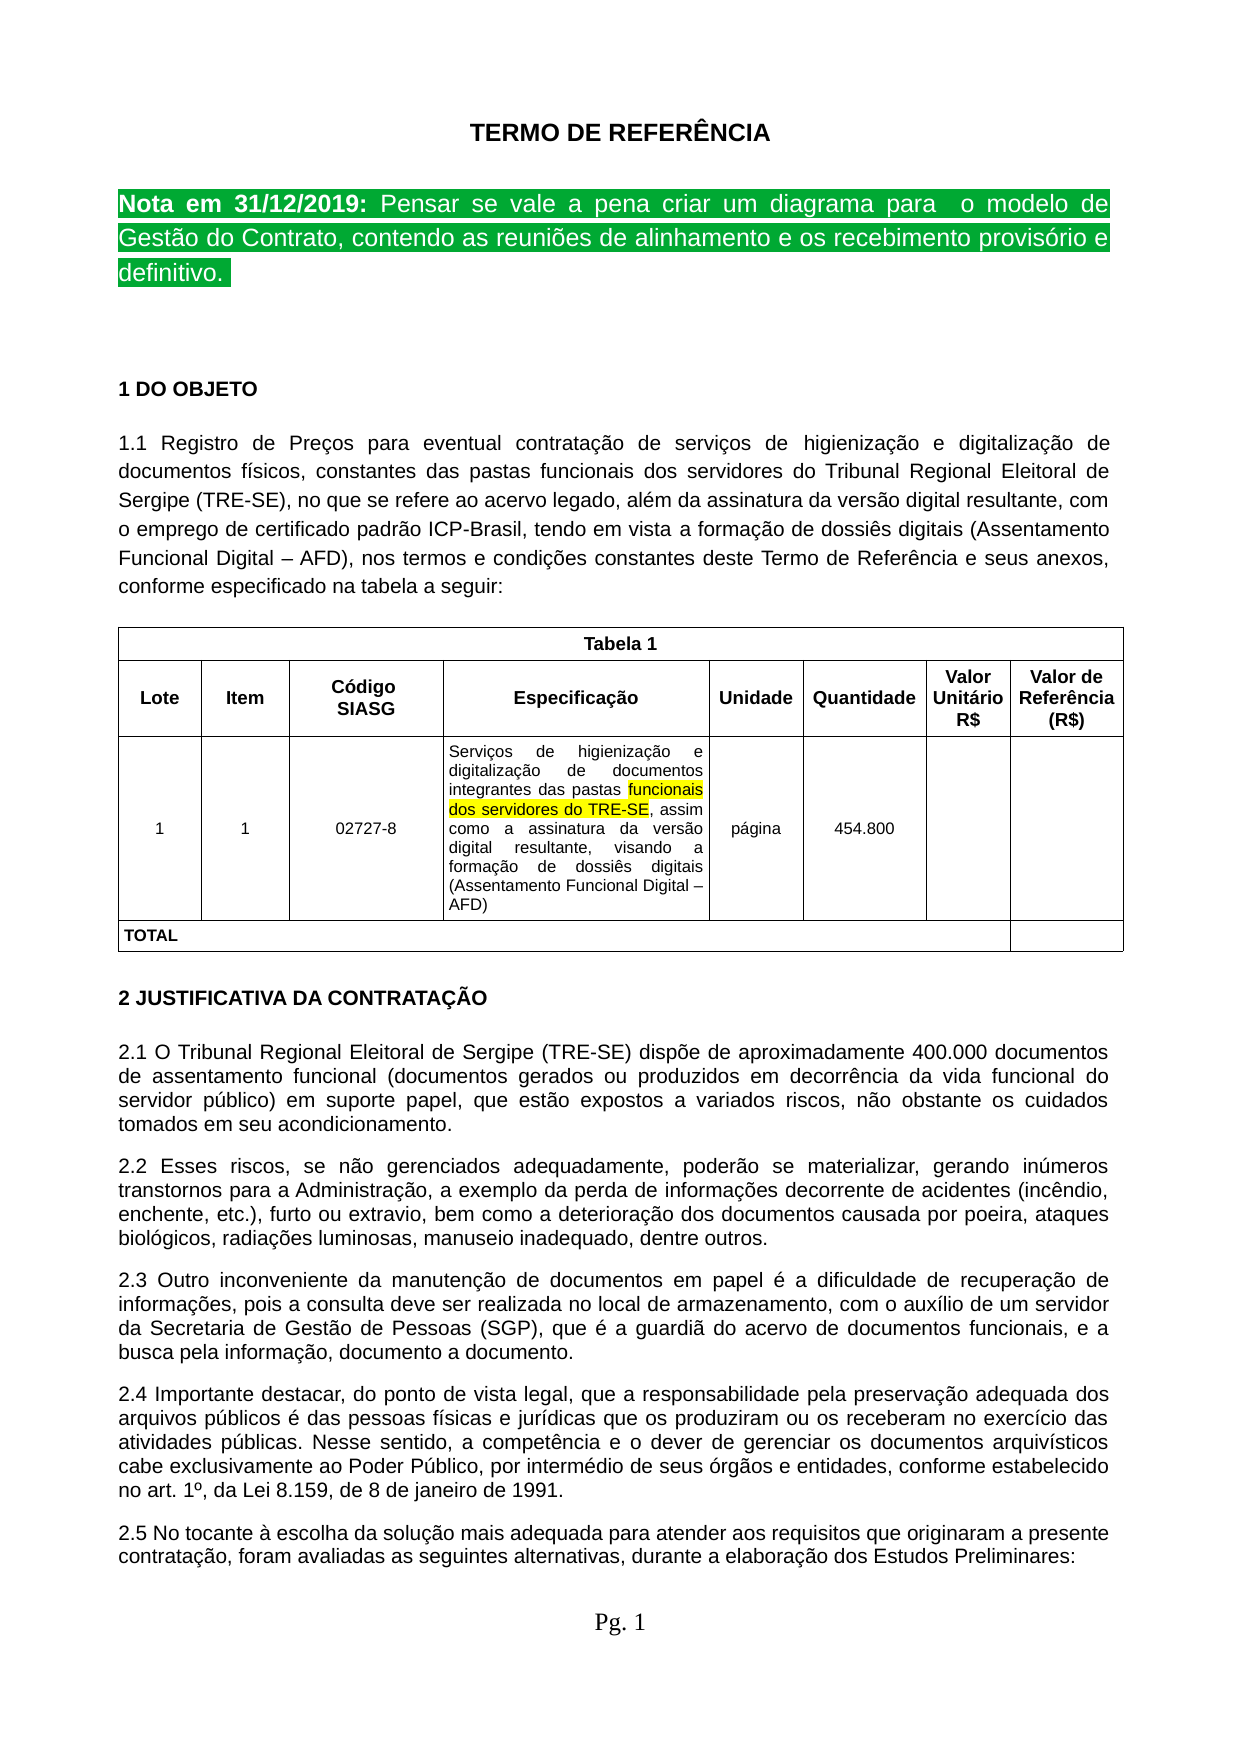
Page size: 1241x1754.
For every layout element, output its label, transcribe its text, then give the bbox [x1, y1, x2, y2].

table_header Tabela 1 [119, 628, 1123, 660]
table_cell [1011, 737, 1123, 920]
text 2.4 Importante destacar, do ponto de vista legal, que a responsabilidade pela preservação adequada dos arquivos públicos é das pessoas físicas e jurídicas que os produziram ou os receberam no exercício das atividades públicas. Nesse sentido, a competência e o dever de gerenciar os documentos arquivísticos cabe exclusivamente ao Poder Público, por intermédio de seus órgãos e entidades, conforme estabelecido no art. 1º, da Lei 8.159, de 8 de janeiro de 1991. [118, 1382, 1110, 1502]
table_cell 454.800 [804, 737, 926, 920]
text 2.2 Esses riscos, se não gerenciados adequadamente, poderão se materializar, gerando inúmeros transtornos para a Administração, a exemplo da perda de informações decorrente de acidentes (incêndio, enchente, etc.), furto ou extravio, bem como a deterioração dos documentos causada por poeira, ataques biológicos, radiações luminosas, manuseio inadequado, dentre outros. [118, 1154, 1110, 1250]
table_cell 1 [119, 737, 201, 920]
table_cell Serviços de higienização e digitalização de documentos integrantes das pastas funcionais dos servidores do TRE-SE, assim como a assinatura da versão digital resultante, visando a formação de dossiês digitais (Assentamento Funcional Digital – AFD) [444, 737, 709, 920]
table_cell Valor de Referência (R$) [1011, 661, 1123, 736]
table_cell Lote [119, 661, 201, 736]
table_cell Quantidade [804, 661, 926, 736]
table_cell Item [202, 661, 289, 736]
text Nota em 31/12/2019: Pensar se vale a pena criar um diagrama para o modelo de Gestão do Contrato, contendo as reuniões de alinhamento e os recebimento provisório e definitivo. [118, 189, 1110, 287]
table_cell Especificação [444, 661, 709, 736]
text 2.1 O Tribunal Regional Eleitoral de Sergipe (TRE-SE) dispõe de aproximadamente 400.000 documentos de assentamento funcional (documentos gerados ou produzidos em decorrência da vida funcional do servidor público) em suporte papel, que estão expostos a variados riscos, não obstante os cuidados tomados em seu acondicionamento. [118, 1040, 1110, 1136]
table_cell 1 [202, 737, 289, 920]
text 1.1 Registro de Preços para eventual contratação de serviços de higienização e digitalização de documentos físicos, constantes das pastas funcionais dos servidores do Tribunal Regional Eleitoral de Sergipe (TRE-SE), no que se refere ao acervo legado, além da assinatura da versão digital resultante, com o emprego de certificado padrão ICP-Brasil, tendo em vista a formação de dossiês digitais (Assentamento Funcional Digital – AFD), nos termos e condições constantes deste Termo de Referência e seus anexos, conforme especificado na tabela a seguir: [118, 430, 1110, 598]
text 2.3 Outro inconveniente da manutenção de documentos em papel é a dificuldade de recuperação de informações, pois a consulta deve ser realizada no local de armazenamento, com o auxílio de um servidor da Secretaria de Gestão de Pessoas (SGP), que é a guardiã do acervo de documentos funcionais, e a busca pela informação, documento a documento. [118, 1268, 1110, 1364]
table_cell Unidade [710, 661, 803, 736]
table_cell TOTAL [119, 921, 1010, 951]
text 2 JUSTIFICATIVA DA CONTRATAÇÃO [118, 986, 1110, 1010]
table_cell [927, 737, 1010, 920]
text 2.5 No tocante à escolha da solução mais adequada para atender aos requisitos que originaram a presente contratação, foram avaliadas as seguintes alternativas, durante a elaboração dos Estudos Preliminares: [118, 1520, 1110, 1568]
table_cell [1011, 921, 1123, 951]
text 1 DO OBJETO [118, 377, 1110, 401]
table_cell 02727-8 [290, 737, 443, 920]
table_cell página [710, 737, 803, 920]
table_cell Valor Unitário R$ [927, 661, 1010, 736]
table_cell Código SIASG [290, 661, 443, 736]
